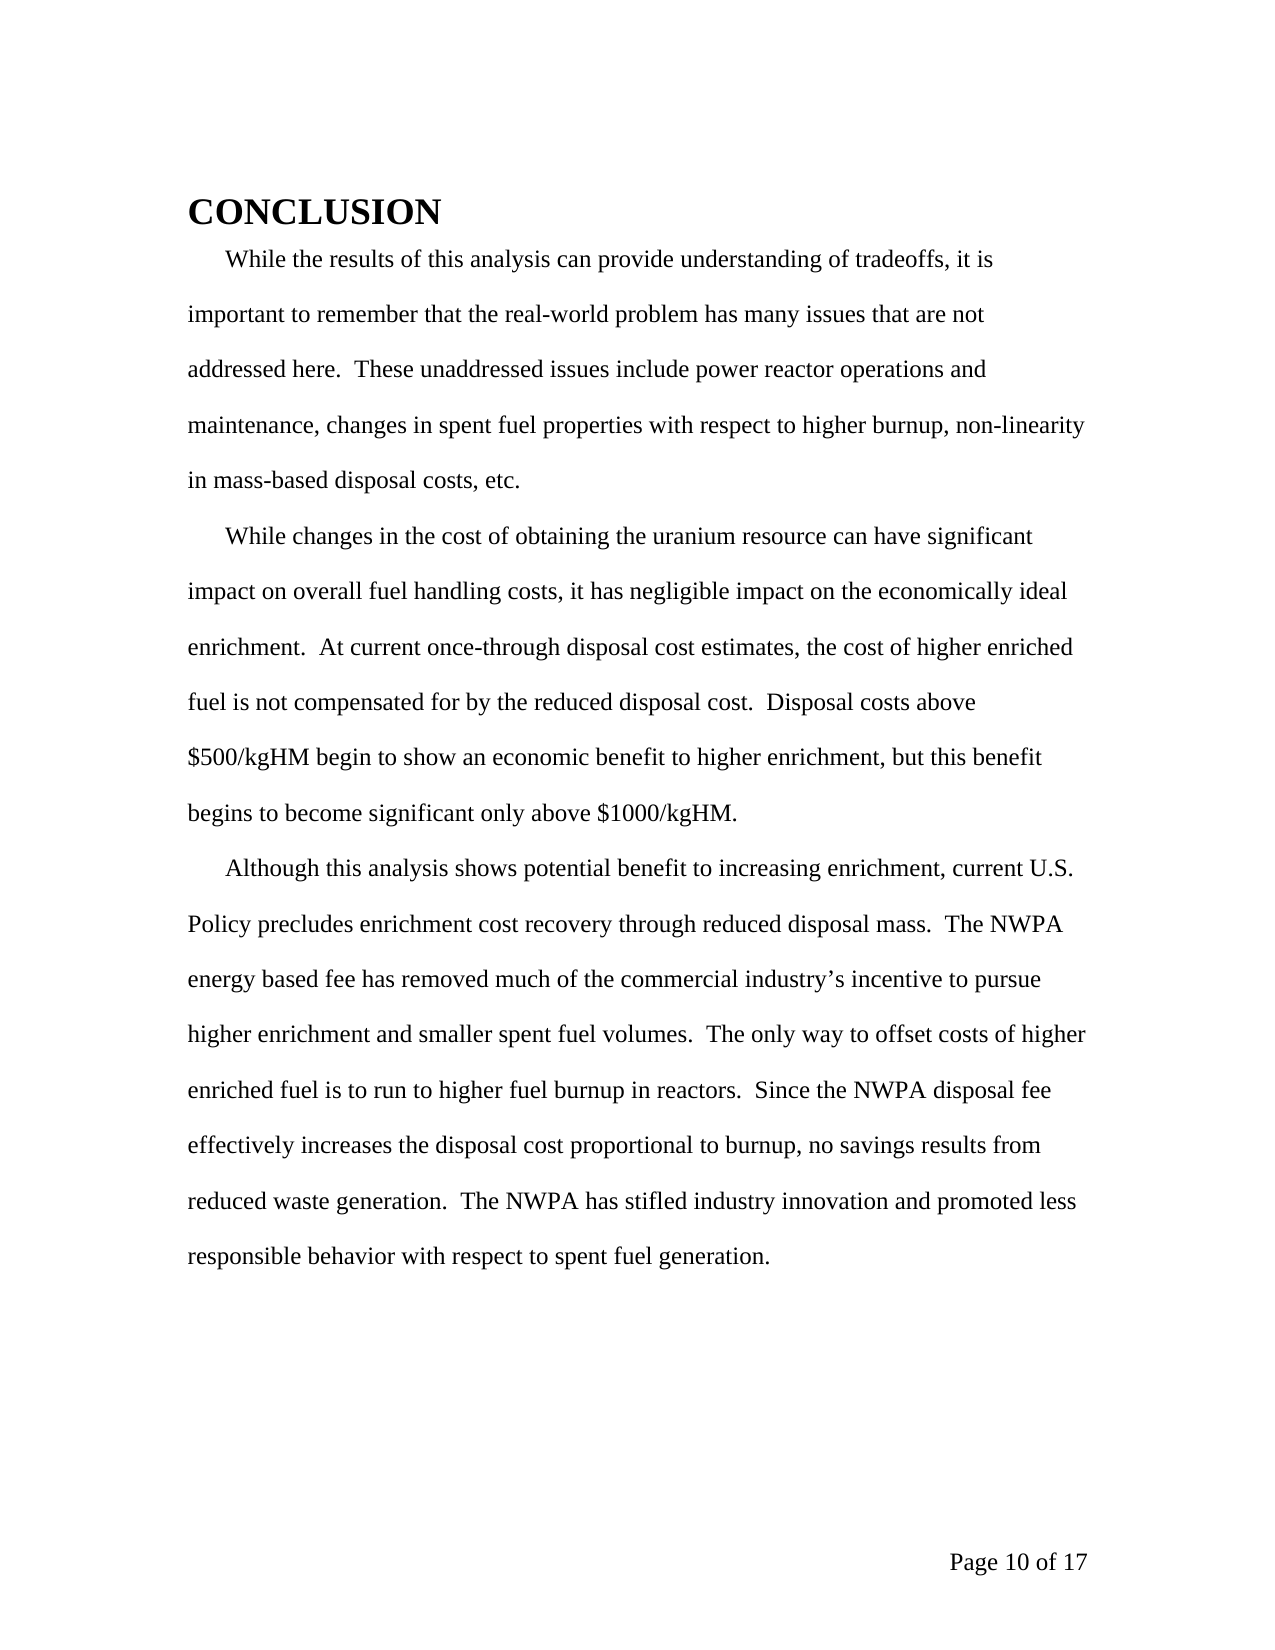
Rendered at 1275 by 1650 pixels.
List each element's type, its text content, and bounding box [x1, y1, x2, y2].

text While changes in the cost of obtaining the uranium resource can have significant impact on overall fuel handling costs, it has negligible impact on the economically ideal enrichment. At current once-through disposal cost estimates, the cost of higher enriched fuel is not compensated for by the reduced disposal cost. Disposal costs above $500/kgHM begin to show an economic benefit to higher enrichment, but this benefit begins to become significant only above $1000/kgHM. [187, 522, 1087, 827]
subtitle CONCLUSION [187, 191, 1087, 232]
text Although this analysis shows potential benefit to increasing enrichment, current U.S. Policy precludes enrichment cost recovery through reduced disposal mass. The NWPA energy based fee has removed much of the commercial industry’s incentive to pursue higher enrichment and smaller spent fuel volumes. The only way to offset costs of higher enriched fuel is to run to higher fuel burnup in reactors. Since the NWPA disposal fee effectively increases the disposal cost proportional to burnup, no savings results from reduced waste generation. The NWPA has stifled industry innovation and promoted less responsible behavior with respect to spent fuel generation. [187, 854, 1087, 1270]
text While the results of this analysis can provide understanding of tradeoffs, it is important to remember that the real-world problem has many issues that are not addressed here. These unaddressed issues include power reactor operations and maintenance, changes in spent fuel properties with respect to higher burnup, non-linearity in mass-based disposal costs, etc. [187, 245, 1087, 494]
